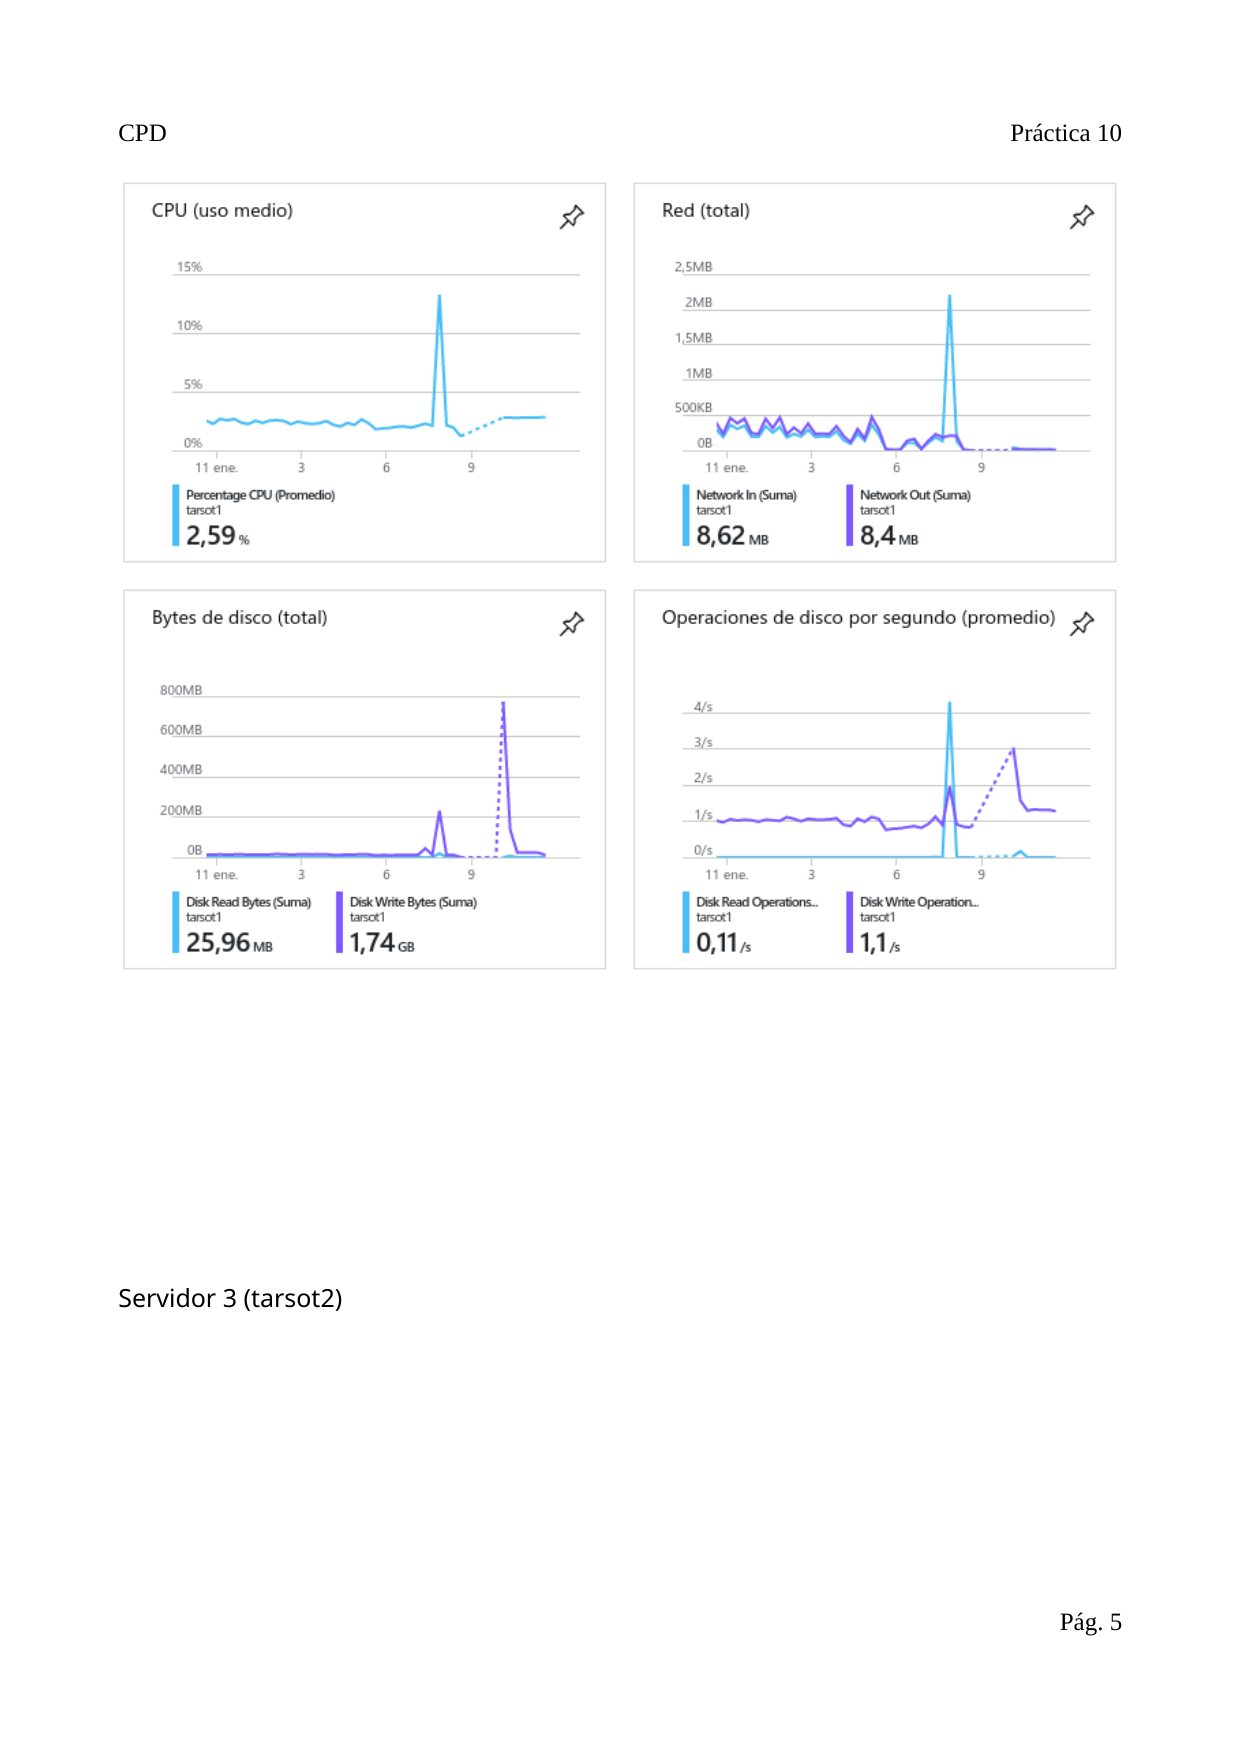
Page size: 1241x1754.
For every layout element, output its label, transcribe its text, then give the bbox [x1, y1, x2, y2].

text Servidor 3 (tarsot2) [118, 1281, 1122, 1315]
picture [118, 176, 1122, 975]
